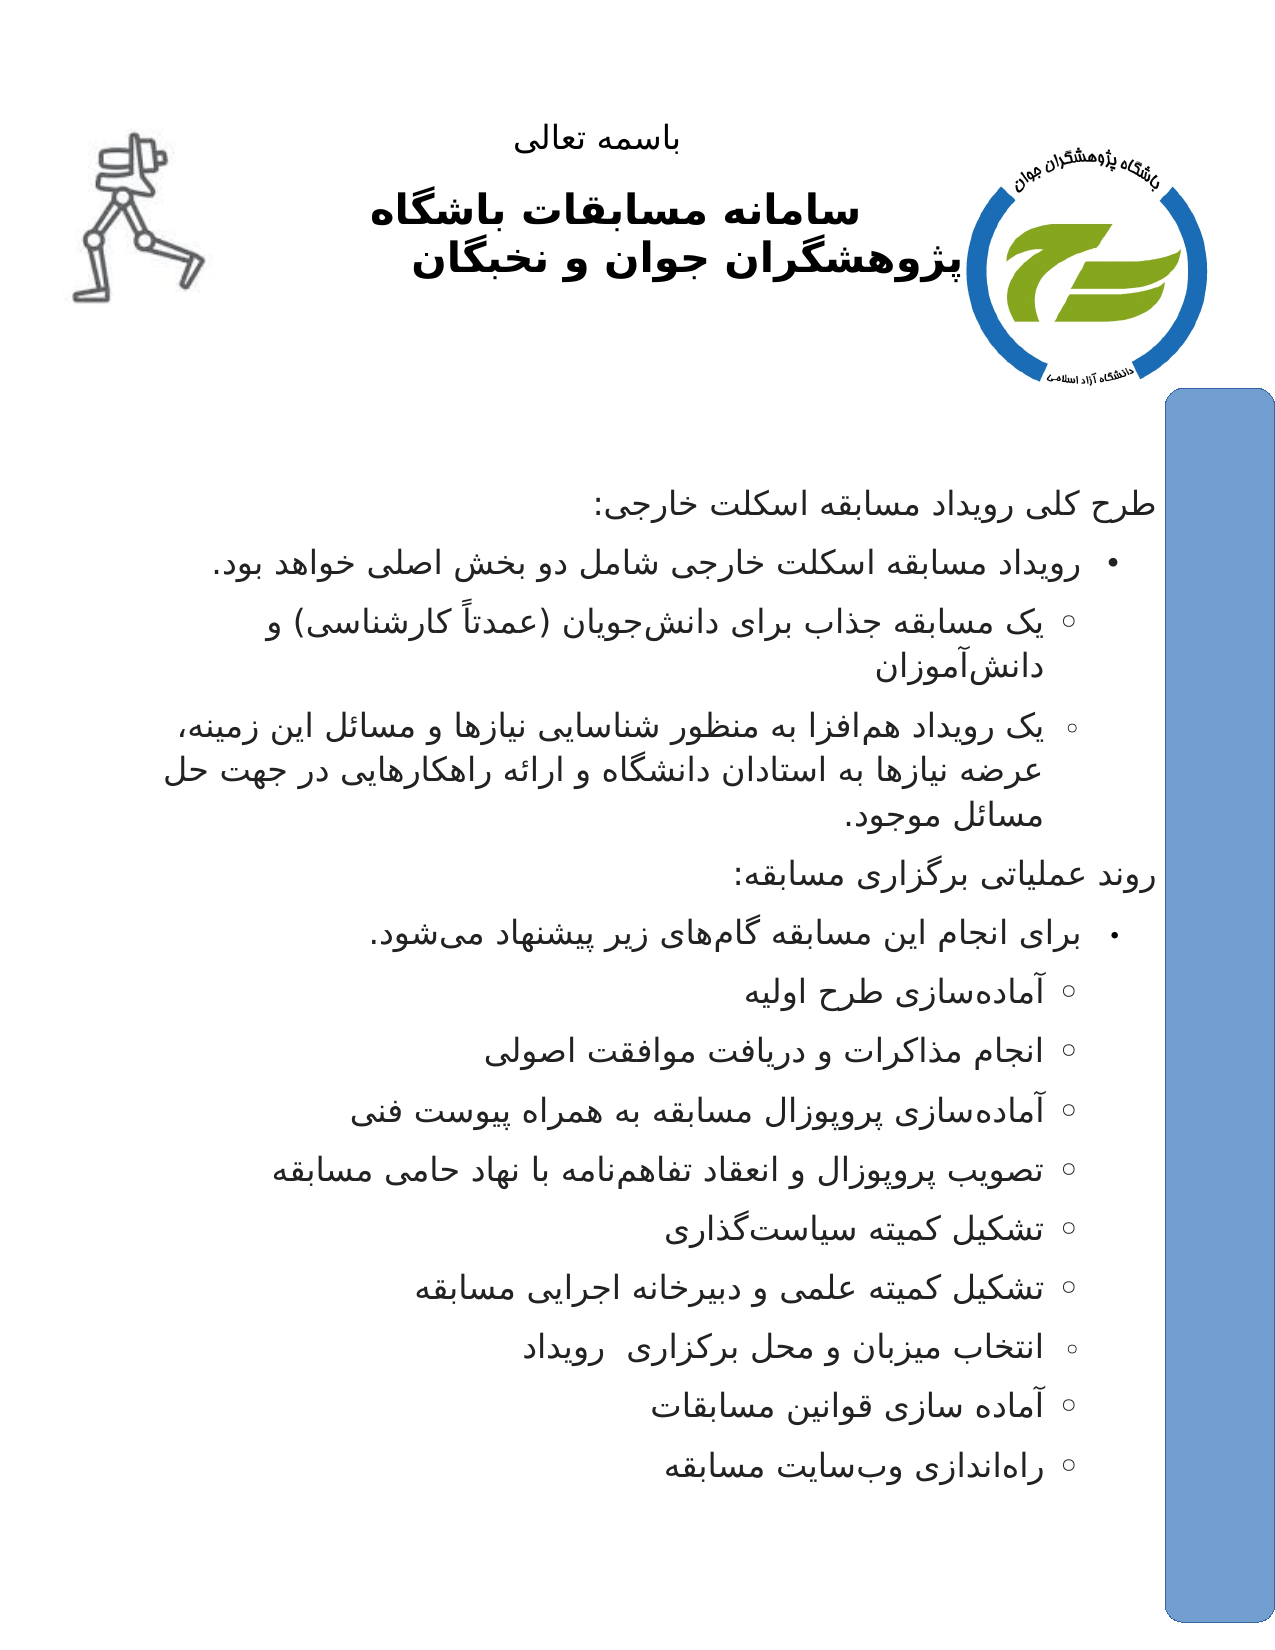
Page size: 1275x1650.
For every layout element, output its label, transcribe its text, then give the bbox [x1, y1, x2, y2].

list آماده‌سازی طرح اولیه [118, 973, 1082, 1012]
list راه‌اندازی وب‌سایت مسابقه [118, 1446, 1082, 1485]
picture [963, 145, 1213, 388]
list برای انجام این مسابقه گام‌های زیر پیشنهاد می‌شود. [118, 914, 1119, 952]
list تشکیل کمیته سیاست‌گذاری [118, 1209, 1082, 1248]
text باسمه تعالی [273, 118, 1157, 157]
list انتخاب میزبان و محل برکزاری رویداد [118, 1328, 1082, 1367]
picture [13, 96, 273, 327]
text روند عملیاتی برگزاری مسابقه: [118, 854, 1157, 893]
text سامانه مسابقات باشگاه پژوهشگران جوان و نخبگان [273, 186, 963, 283]
list آماده سازی قوانین مسابقات [118, 1387, 1082, 1426]
list یک مسابقه جذاب برای دانش‌جویان (عمدتاً کارشناسی) و دانش‌آموزان [118, 602, 1082, 686]
text طرح کلی رویداد مسابقه اسکلت خارجی: [118, 484, 1157, 523]
list تشکیل کمیته‌ علمی و دبیرخانه اجرایی مسابقه [118, 1269, 1082, 1307]
list رویداد مسابقه اسکلت خارجی شامل دو بخش اصلی خواهد بود. [118, 543, 1119, 582]
list انجام مذاکرات و دریافت موافقت اصولی [118, 1032, 1082, 1071]
list یک رویداد هم‌افزا به منظور شناسایی نیازها و مسائل این زمینه، عرضه نیازها به استادان دانشگاه و ارائه راهکارهایی در جهت حل مسائل موجود. [118, 706, 1082, 834]
list تصویب پروپوزال و انعقاد تفاهم‌نامه با نهاد حامی مسابقه [118, 1150, 1082, 1189]
list آماده‌سازی پروپوزال مسابقه به همراه پیوست فنی [118, 1091, 1082, 1130]
